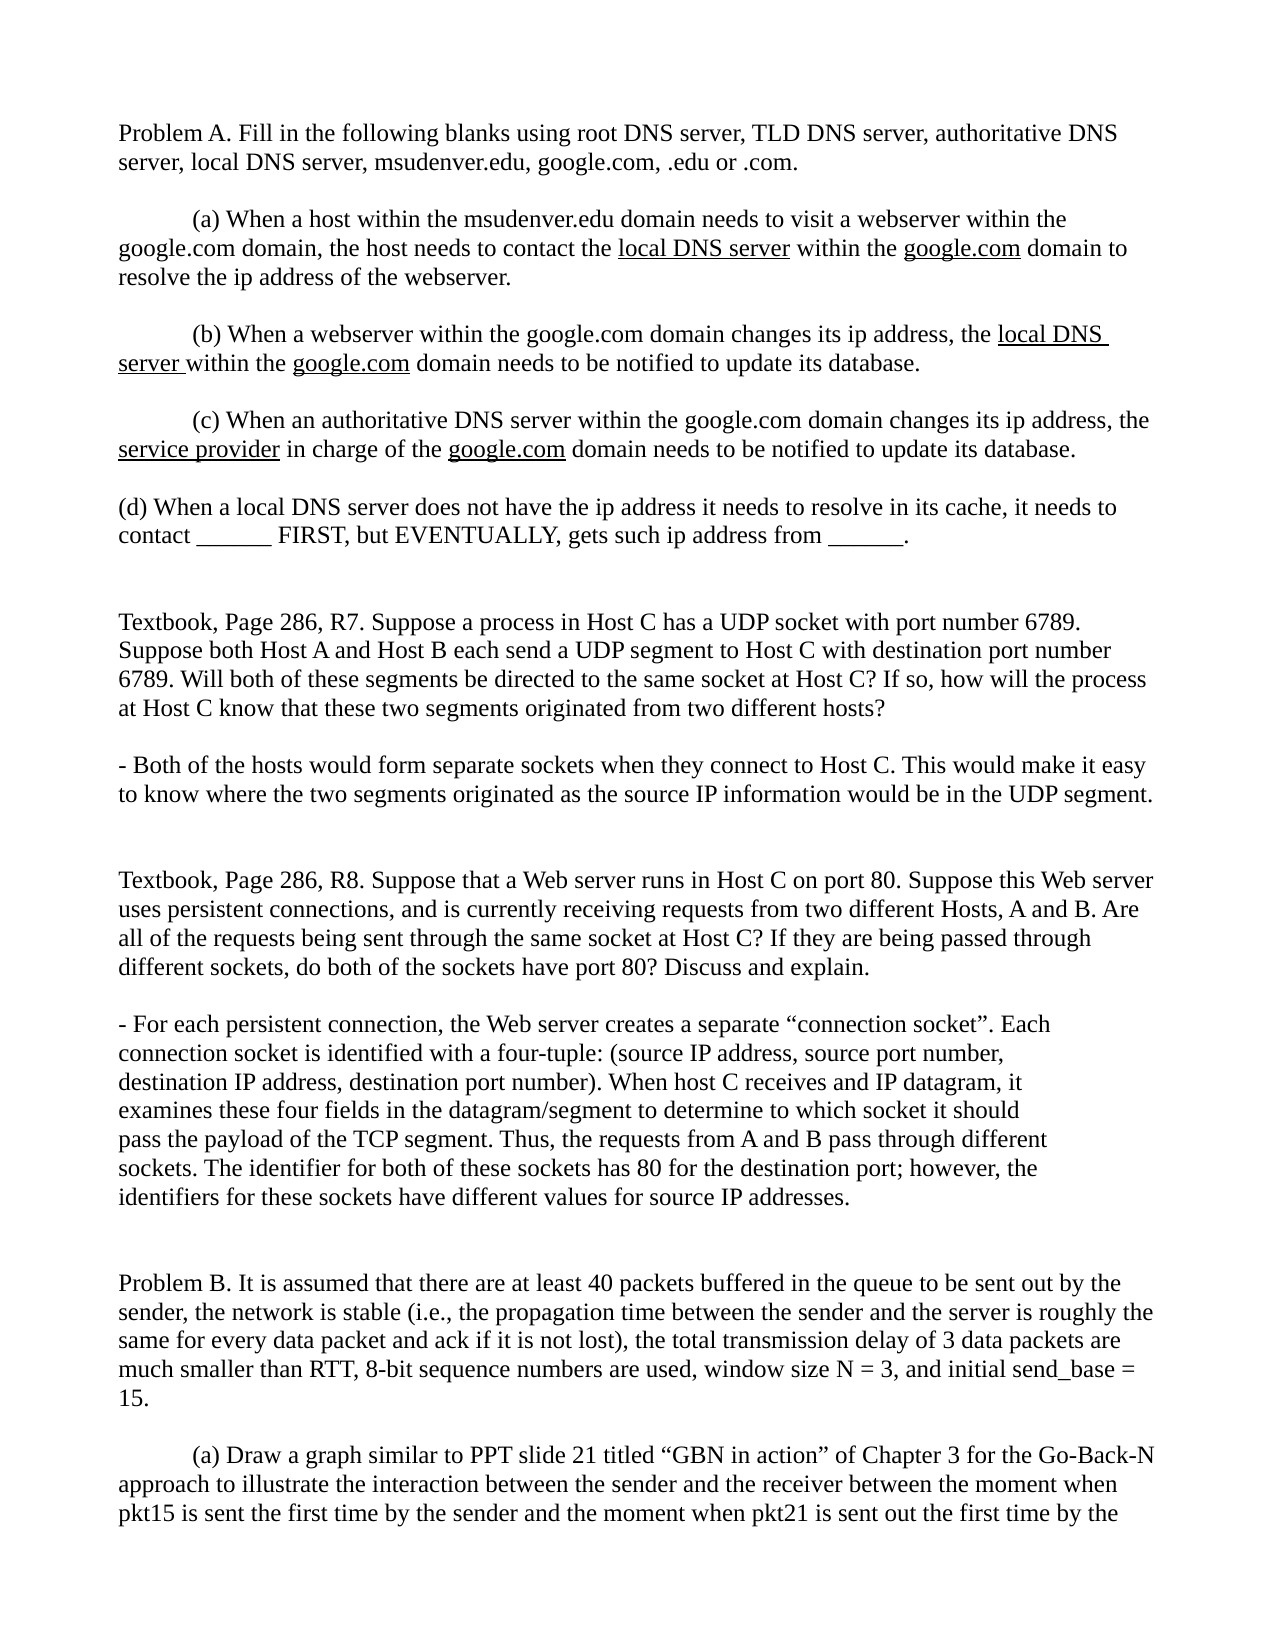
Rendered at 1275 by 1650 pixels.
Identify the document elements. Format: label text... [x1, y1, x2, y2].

text connection socket is identified with a four-tuple: (source IP address, source port number, [118, 1038, 1157, 1067]
text examines these four fields in the datagram/segment to determine to which socket it should [118, 1096, 1157, 1124]
text - For each persistent connection, the Web server creates a separate “connection socket”. Each [118, 1009, 1157, 1038]
text (a) When a host within the msudenver.edu domain needs to visit a webserver within the google.com domain, the host needs to contact the local DNS server within the google.com domain to resolve the ip address of the webserver. [118, 204, 1157, 291]
text Textbook, Page 286, R7. Suppose a process in Host C has a UDP socket with port number 6789. Suppose both Host A and Host B each send a UDP segment to Host C with destination port number 6789. Will both of these segments be directed to the same socket at Host C? If so, how will the process at Host C know that these two segments originated from two different hosts? [118, 607, 1157, 722]
text (b) When a webserver within the google.com domain changes its ip address, the local DNS server within the google.com domain needs to be notified to update its database. [118, 319, 1157, 377]
text (c) When an authoritative DNS server within the google.com domain changes its ip address, the service provider in charge of the google.com domain needs to be notified to update its database. [118, 406, 1157, 463]
text sockets. The identifier for both of these sockets has 80 for the destination port; however, the [118, 1153, 1157, 1182]
text (d) When a local DNS server does not have the ip address it needs to resolve in its cache, it needs to contact ______ FIRST, but EVENTUALLY, gets such ip address from ______. [118, 492, 1157, 549]
text identifiers for these sockets have different values for source IP addresses. [118, 1182, 1157, 1211]
text pass the payload of the TCP segment. Thus, the requests from A and B pass through different [118, 1124, 1157, 1153]
text Problem A. Fill in the following blanks using root DNS server, TLD DNS server, authoritative DNS server, local DNS server, msudenver.edu, google.com, .edu or .com. [118, 118, 1157, 176]
text destination IP address, destination port number). When host C receives and IP datagram, it [118, 1067, 1157, 1096]
text Textbook, Page 286, R8. Suppose that a Web server runs in Host C on port 80. Suppose this Web server uses persistent connections, and is currently receiving requests from two different Hosts, A and B. Are all of the requests being sent through the same socket at Host C? If they are being passed through different sockets, do both of the sockets have port 80? Discuss and explain. [118, 866, 1157, 981]
text Problem B. It is assumed that there are at least 40 packets buffered in the queue to be sent out by the sender, the network is stable (i.e., the propagation time between the sender and the server is roughly the same for every data packet and ack if it is not lost), the total transmission delay of 3 data packets are much smaller than RTT, 8-bit sequence numbers are used, window size N = 3, and initial send_base = 15. [118, 1268, 1157, 1412]
text (a) Draw a graph similar to PPT slide 21 titled “GBN in action” of Chapter 3 for the Go-Back-N approach to illustrate the interaction between the sender and the receiver between the moment when pkt15 is sent the first time by the sender and the moment when pkt21 is sent out the first time by the [118, 1441, 1157, 1527]
text - Both of the hosts would form separate sockets when they connect to Host C. This would make it easy to know where the two segments originated as the source IP information would be in the UDP segment. [118, 751, 1157, 808]
